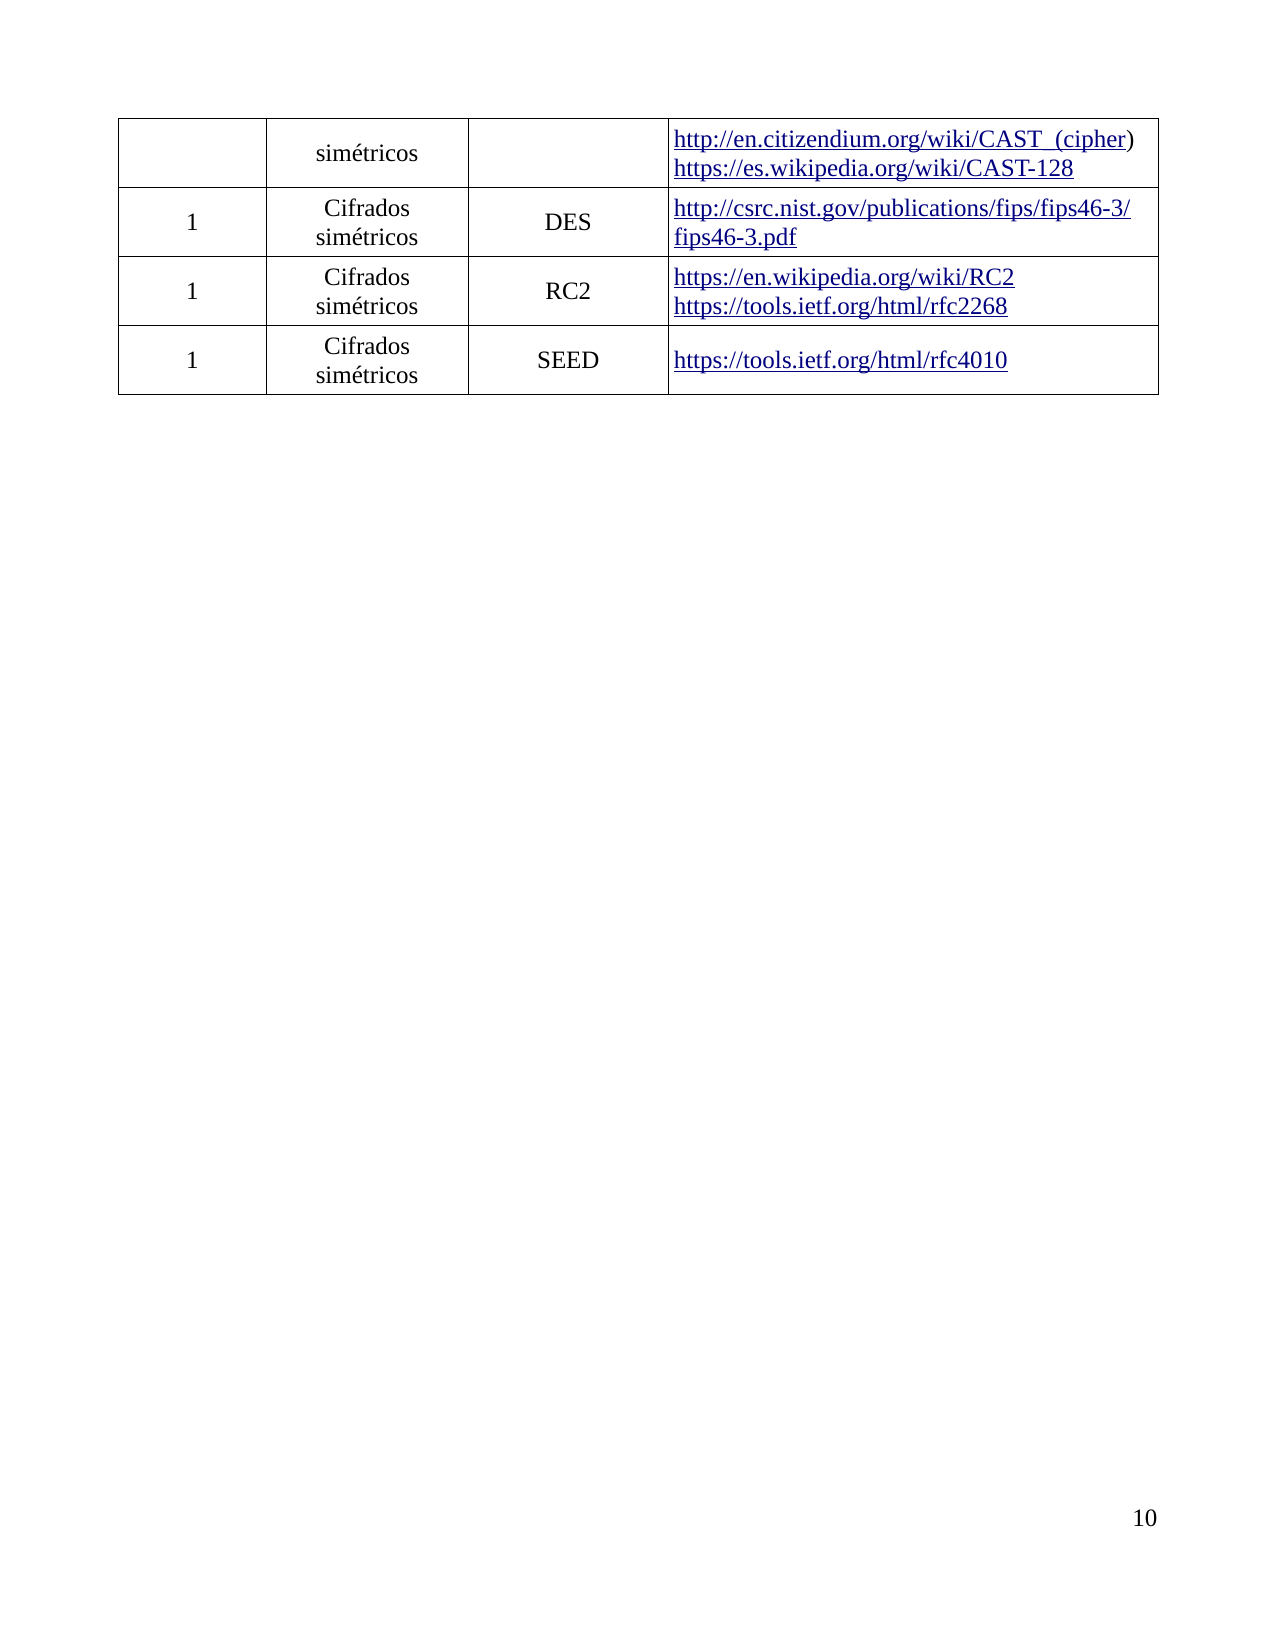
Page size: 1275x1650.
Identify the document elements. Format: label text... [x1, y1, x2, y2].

table_cell http://en.citizendium.org/wiki/CAST_(cipher) https://es.wikipedia.org/wiki/CAST-128 [669, 119, 1158, 187]
table_cell simétricos [267, 119, 468, 187]
table_cell Cifrados simétricos [267, 257, 468, 325]
table_cell Cifrados simétricos [267, 188, 468, 256]
table_cell [119, 119, 266, 187]
table_cell https://en.wikipedia.org/wiki/RC2 https://tools.ietf.org/html/rfc2268 [669, 257, 1158, 325]
table_cell 1 [119, 188, 266, 256]
table_cell SEED [469, 326, 668, 394]
table_cell [469, 119, 668, 187]
table_cell RC2 [469, 257, 668, 325]
table_cell http://csrc.nist.gov/publications/fips/fips46-3/fips46-3.pdf [669, 188, 1158, 256]
table_cell Cifrados simétricos [267, 326, 468, 394]
table_cell 1 [119, 257, 266, 325]
table_cell DES [469, 188, 668, 256]
table_cell https://tools.ietf.org/html/rfc4010 [669, 326, 1158, 394]
table_cell 1 [119, 326, 266, 394]
